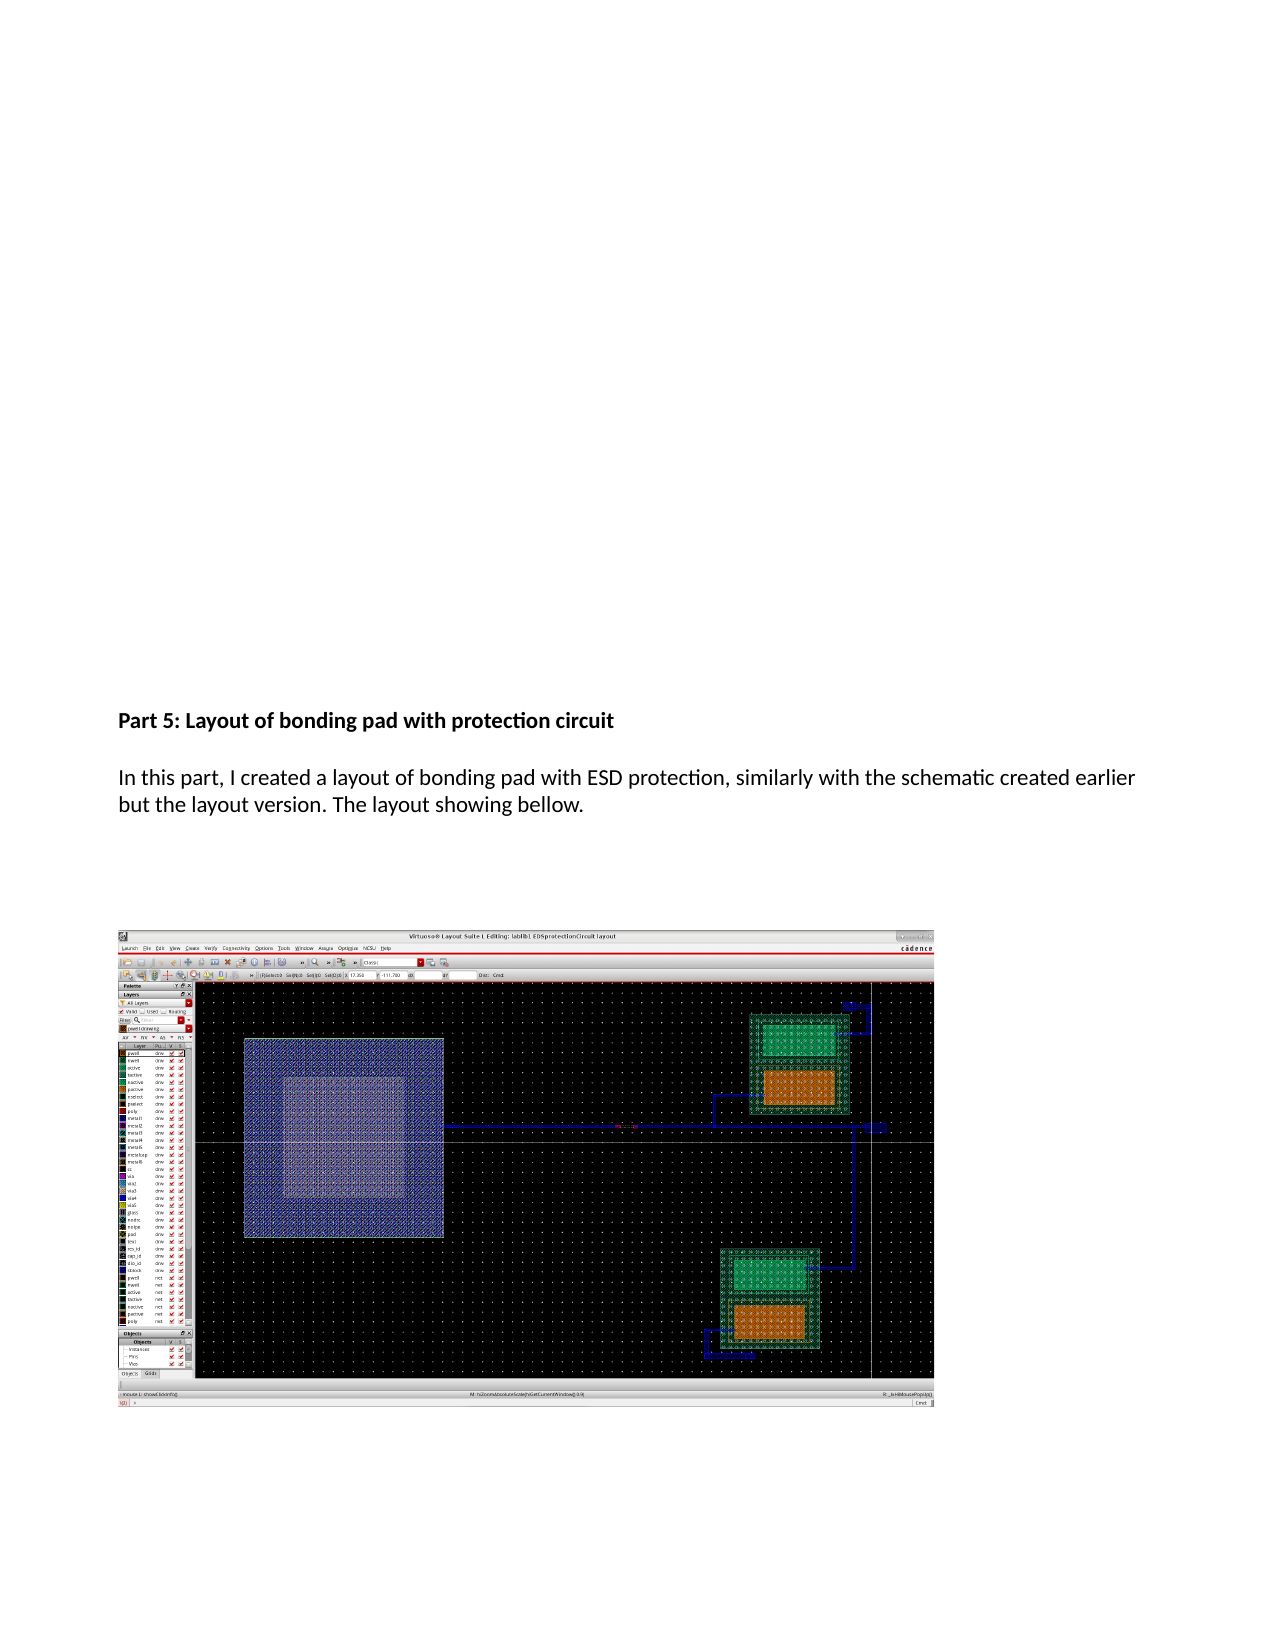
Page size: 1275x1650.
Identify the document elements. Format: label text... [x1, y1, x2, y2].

text In this part, I created a layout of bonding pad with ESD protection, similarly with the schematic created earlier but the layout version. The layout showing bellow. [118, 763, 1157, 819]
text Part 5: Layout of bonding pad with protection circuit [118, 707, 1157, 734]
